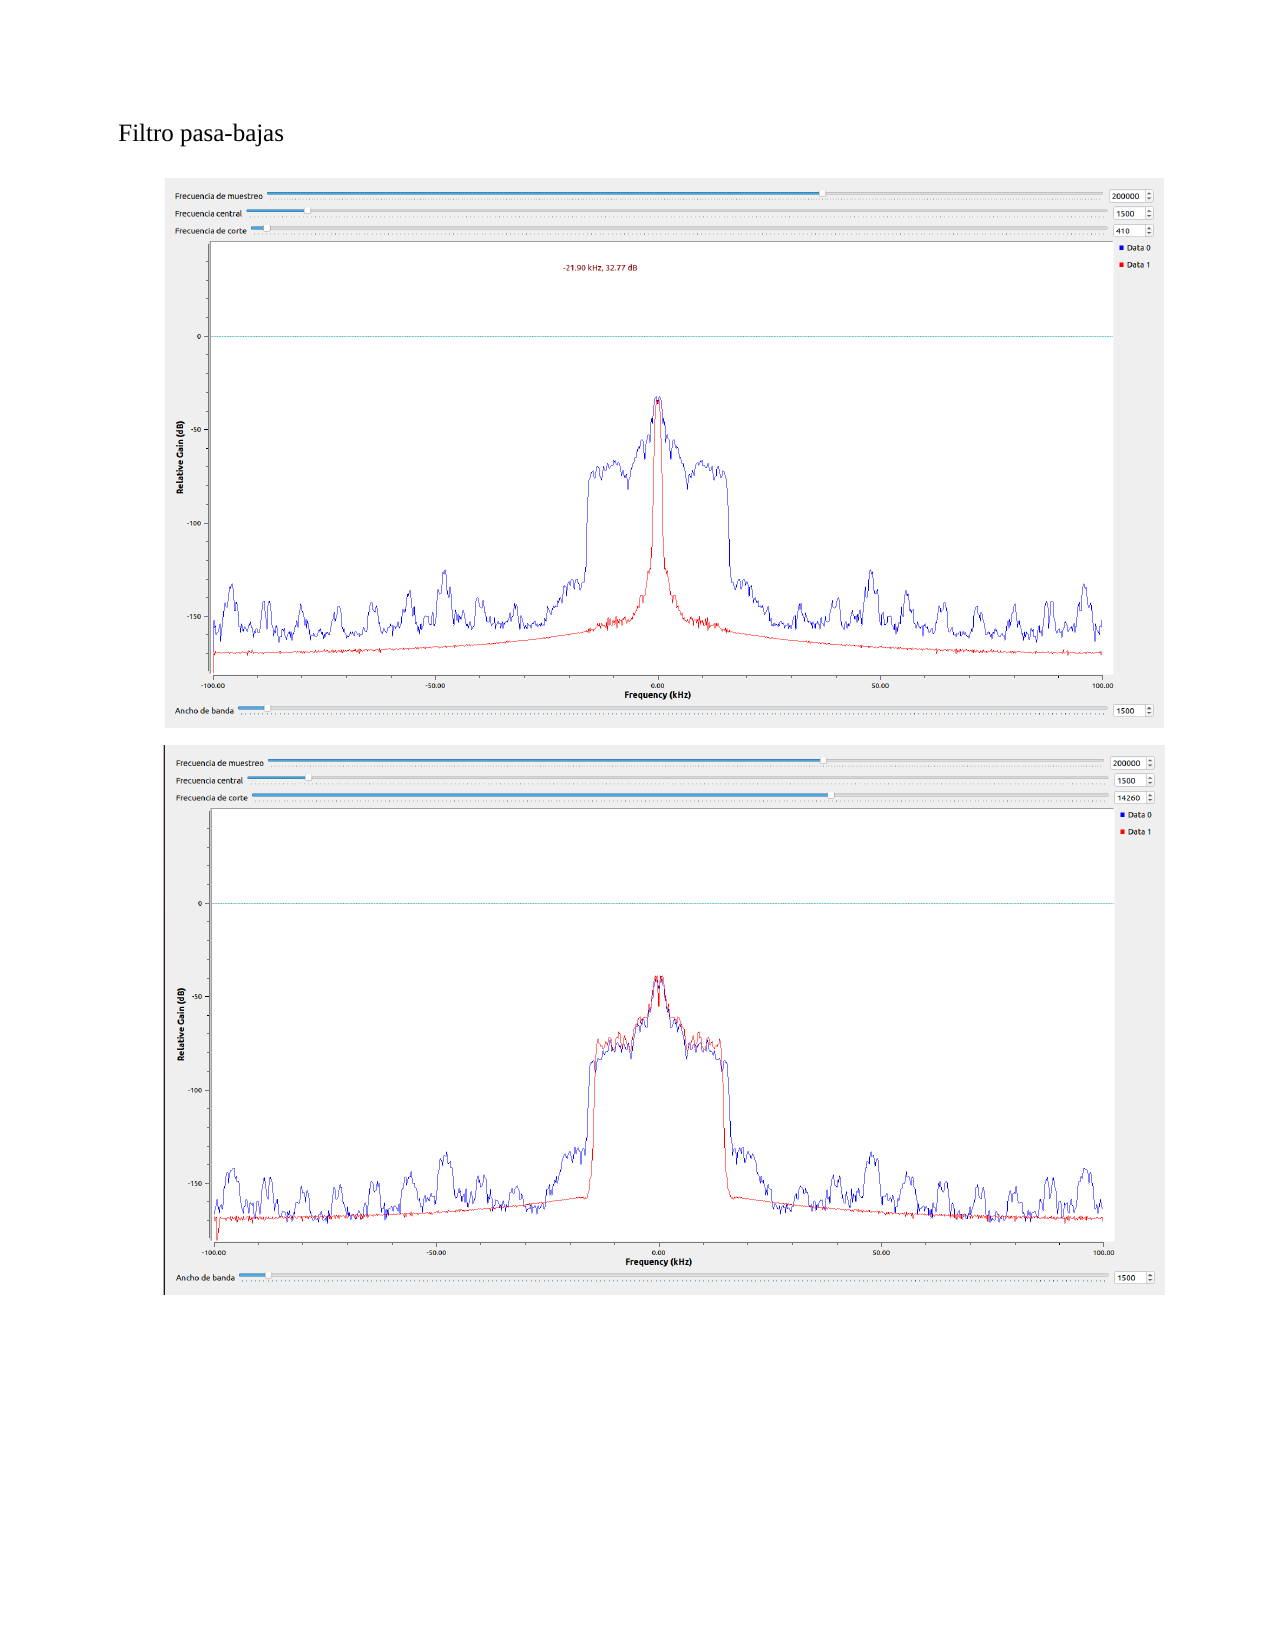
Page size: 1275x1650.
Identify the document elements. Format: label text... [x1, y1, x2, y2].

picture [163, 745, 1165, 1295]
text Filtro pasa-bajas [118, 118, 1157, 147]
picture [164, 178, 1164, 728]
